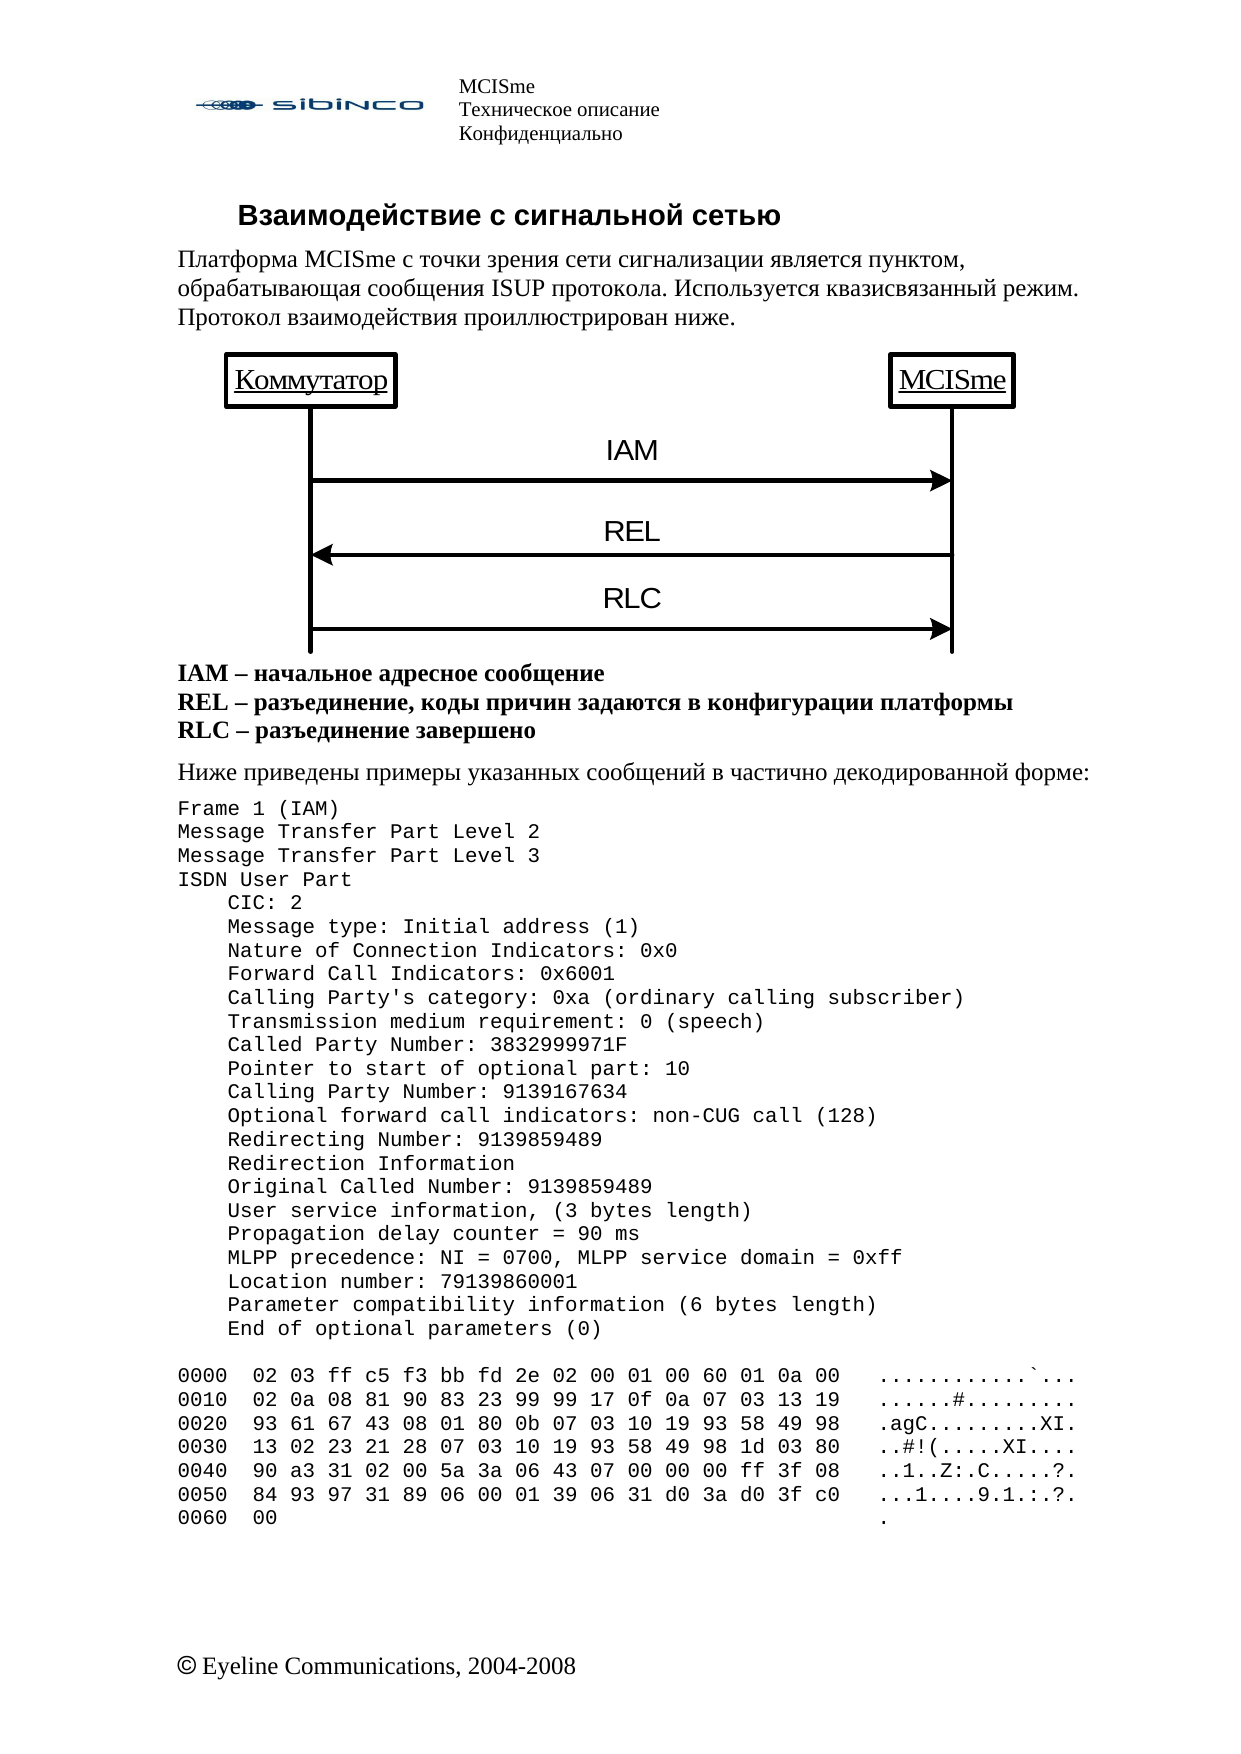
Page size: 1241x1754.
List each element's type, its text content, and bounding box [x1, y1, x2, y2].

text Calling Party's category: 0xa (ordinary calling subscriber) [177, 987, 1152, 1011]
text 0030 13 02 23 21 28 07 03 10 19 93 58 49 98 1d 03 80 ..#!(.....XI.... [177, 1436, 1152, 1460]
text MLPP precedence: NI = 0700, MLPP service domain = 0xff [177, 1247, 1152, 1271]
text 0040 90 a3 31 02 00 5a 3a 06 43 07 00 00 00 ff 3f 08 ..1..Z:.C.....?. [177, 1460, 1152, 1483]
text Message Transfer Part Level 2 [177, 821, 1152, 845]
text 0000 02 03 ff c5 f3 bb fd 2e 02 00 01 00 60 01 0a 00 ............`... [177, 1365, 1152, 1389]
text IAM – начальное адресное сообщение [177, 331, 1152, 687]
text Called Party Number: 3832999971F [177, 1034, 1152, 1058]
text RLC – разъединение завершено [177, 715, 1152, 744]
text Original Called Number: 9139859489 [177, 1176, 1152, 1200]
text Платформа MCISme с точки зрения сети сигнализации является пунктом, обрабатывающая сообщения ISUP протокола. Используется квазисвязанный режим. Протокол взаимодействия проиллюстрирован ниже. [177, 244, 1152, 331]
subtitle Взаимодействие с сигнальной сетью [177, 198, 1152, 232]
text End of optional parameters (0) [177, 1318, 1152, 1342]
picture [194, 98, 425, 112]
text Transmission medium requirement: 0 (speech) [177, 1011, 1152, 1034]
text 0060 00 . [177, 1507, 1152, 1531]
text Nature of Connection Indicators: 0x0 [177, 940, 1152, 963]
text REL – разъединение, коды причин задаются в конфигурации платформы [177, 687, 1152, 715]
text Redirection Information [177, 1152, 1152, 1176]
text Propagation delay counter = 90 ms [177, 1223, 1152, 1247]
text Frame 1 (IAM) [177, 798, 1152, 821]
text Pointer to start of optional part: 10 [177, 1058, 1152, 1082]
text Message Transfer Part Level 3 [177, 845, 1152, 869]
text Message type: Initial address (1) [177, 916, 1152, 940]
text Location number: 79139860001 [177, 1271, 1152, 1294]
text Calling Party Number: 9139167634 [177, 1082, 1152, 1105]
text Parameter compatibility information (6 bytes length) [177, 1294, 1152, 1318]
text Optional forward call indicators: non-CUG call (128) [177, 1105, 1152, 1129]
text Ниже приведены примеры указанных сообщений в частично декодированной форме: [177, 757, 1152, 785]
text 0020 93 61 67 43 08 01 80 0b 07 03 10 19 93 58 49 98 .agC.........XI. [177, 1413, 1152, 1436]
text CIC: 2 [177, 892, 1152, 916]
text ISDN User Part [177, 869, 1152, 892]
text 0010 02 0a 08 81 90 83 23 99 99 17 0f 0a 07 03 13 19 ......#......... [177, 1389, 1152, 1413]
text User service information, (3 bytes length) [177, 1200, 1152, 1223]
text Redirecting Number: 9139859489 [177, 1129, 1152, 1152]
text 0050 84 93 97 31 89 06 00 01 39 06 31 d0 3a d0 3f c0 ...1....9.1.:.?. [177, 1483, 1152, 1507]
text Forward Call Indicators: 0x6001 [177, 963, 1152, 987]
